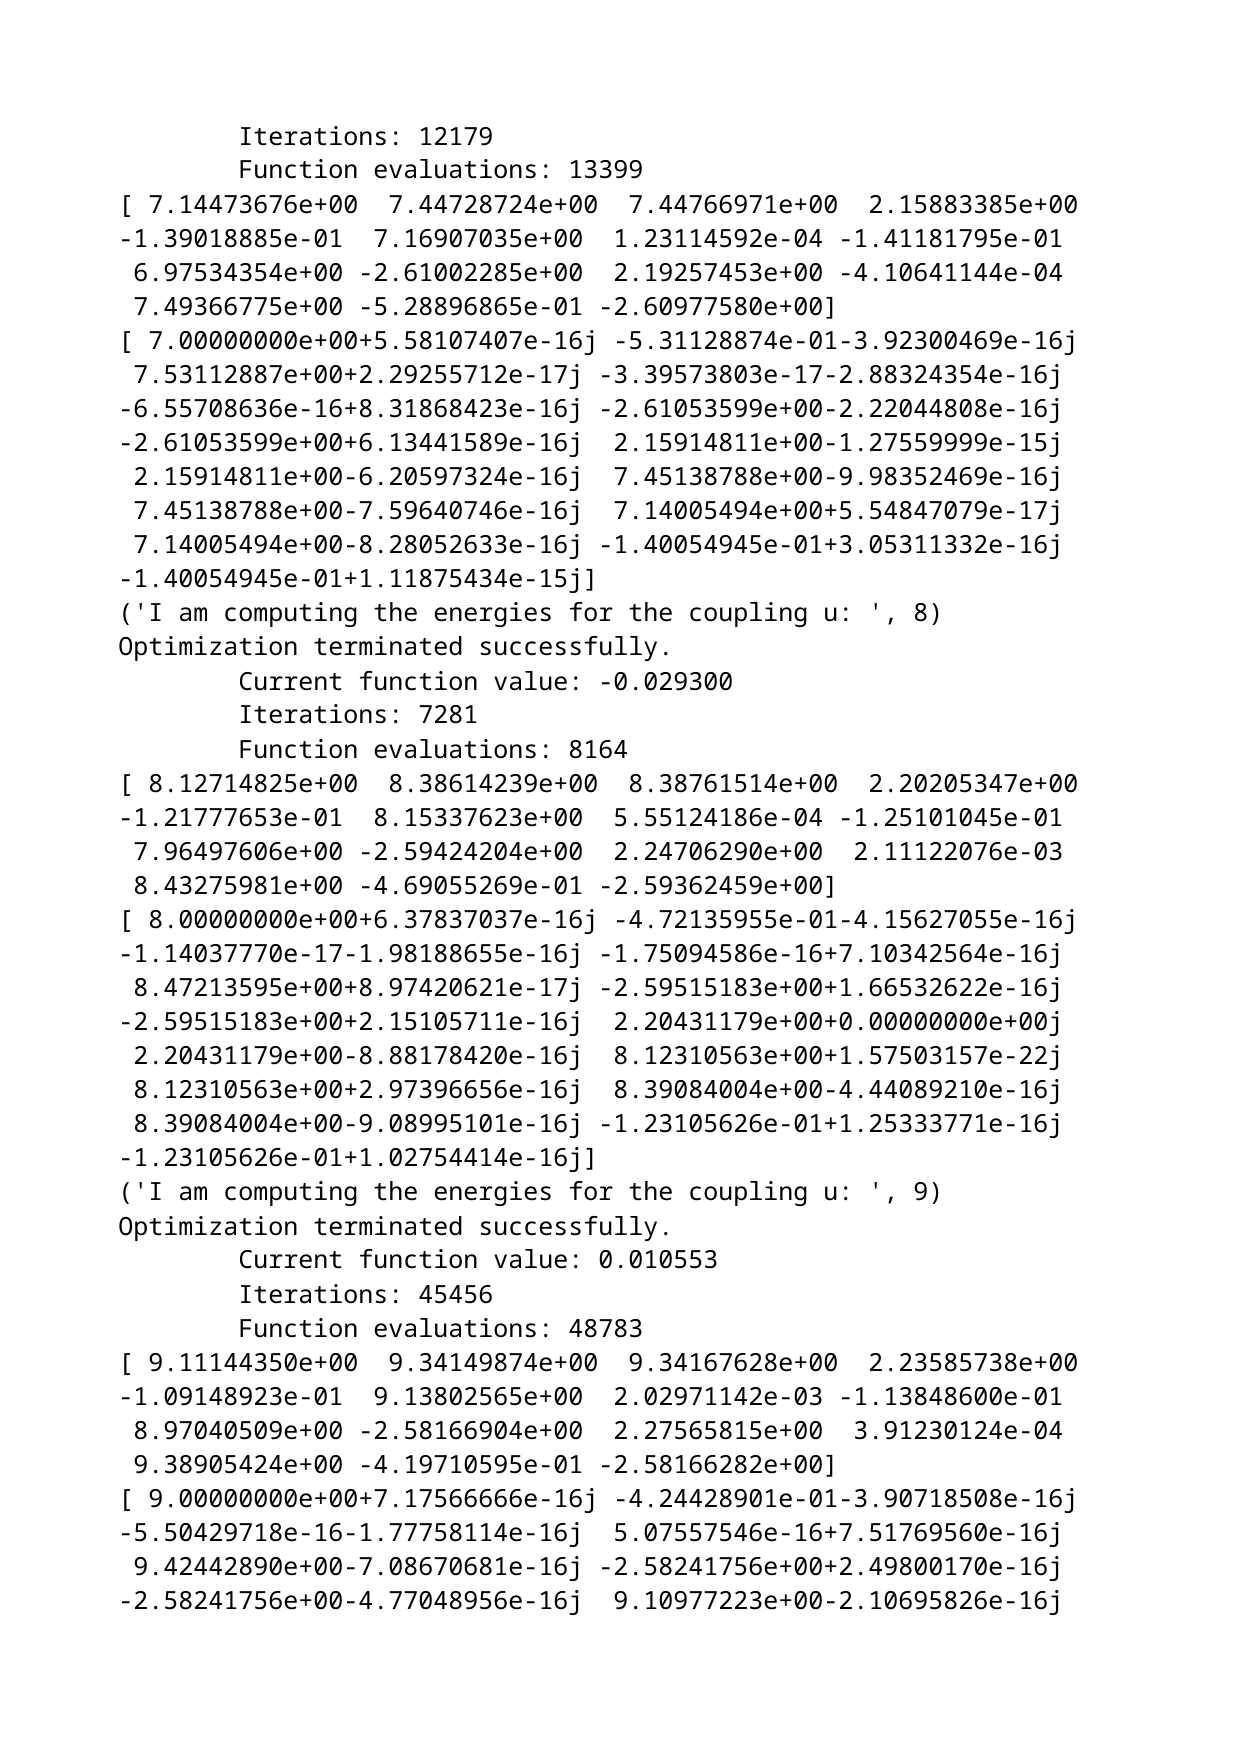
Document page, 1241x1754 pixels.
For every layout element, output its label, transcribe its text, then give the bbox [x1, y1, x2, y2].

text Iterations: 12179 Function evaluations: 13399 [ 7.14473676e+00 7.44728724e+00 7.44766971e+00 2.15883385e+00 -1.39018885e-01 7.16907035e+00 1.23114592e-04 -1.41181795e-01 6.97534354e+00 -2.61002285e+00 2.19257453e+00 -4.10641144e-04 7.49366775e+00 -5.28896865e-01 -2.60977580e+00] [ 7.00000000e+00+5.58107407e-16j -5.31128874e-01-3.92300469e-16j 7.53112887e+00+2.29255712e-17j -3.39573803e-17-2.88324354e-16j -6.55708636e-16+8.31868423e-16j -2.61053599e+00-2.22044808e-16j -2.61053599e+00+6.13441589e-16j 2.15914811e+00-1.27559999e-15j 2.15914811e+00-6.20597324e-16j 7.45138788e+00-9.98352469e-16j 7.45138788e+00-7.59640746e-16j 7.14005494e+00+5.54847079e-17j 7.14005494e+00-8.28052633e-16j -1.40054945e-01+3.05311332e-16j -1.40054945e-01+1.11875434e-15j] ('I am computing the energies for the coupling u: ', 8) Optimization terminated successfully. Current function value: -0.029300 Iterations: 7281 Function evaluations: 8164 [ 8.12714825e+00 8.38614239e+00 8.38761514e+00 2.20205347e+00 -1.21777653e-01 8.15337623e+00 5.55124186e-04 -1.25101045e-01 7.96497606e+00 -2.59424204e+00 2.24706290e+00 2.11122076e-03 8.43275981e+00 -4.69055269e-01 -2.59362459e+00] [ 8.00000000e+00+6.37837037e-16j -4.72135955e-01-4.15627055e-16j -1.14037770e-17-1.98188655e-16j -1.75094586e-16+7.10342564e-16j 8.47213595e+00+8.97420621e-17j -2.59515183e+00+1.66532622e-16j -2.59515183e+00+2.15105711e-16j 2.20431179e+00+0.00000000e+00j 2.20431179e+00-8.88178420e-16j 8.12310563e+00+1.57503157e-22j 8.12310563e+00+2.97396656e-16j 8.39084004e+00-4.44089210e-16j 8.39084004e+00-9.08995101e-16j -1.23105626e-01+1.25333771e-16j -1.23105626e-01+1.02754414e-16j] ('I am computing the energies for the coupling u: ', 9) Optimization terminated successfully. Current function value: 0.010553 Iterations: 45456 Function evaluations: 48783 [ 9.11144350e+00 9.34149874e+00 9.34167628e+00 2.23585738e+00 -1.09148923e-01 9.13802565e+00 2.02971142e-03 -1.13848600e-01 8.97040509e+00 -2.58166904e+00 2.27565815e+00 3.91230124e-04 9.38905424e+00 -4.19710595e-01 -2.58166282e+00] [ 9.00000000e+00+7.17566666e-16j -4.24428901e-01-3.90718508e-16j -5.50429718e-16-1.77758114e-16j 5.07557546e-16+7.51769560e-16j 9.42442890e+00-7.08670681e-16j -2.58241756e+00+2.49800170e-16j -2.58241756e+00-4.77048956e-16j 9.10977223e+00-2.10695826e-16j [118, 118, 1122, 1617]
